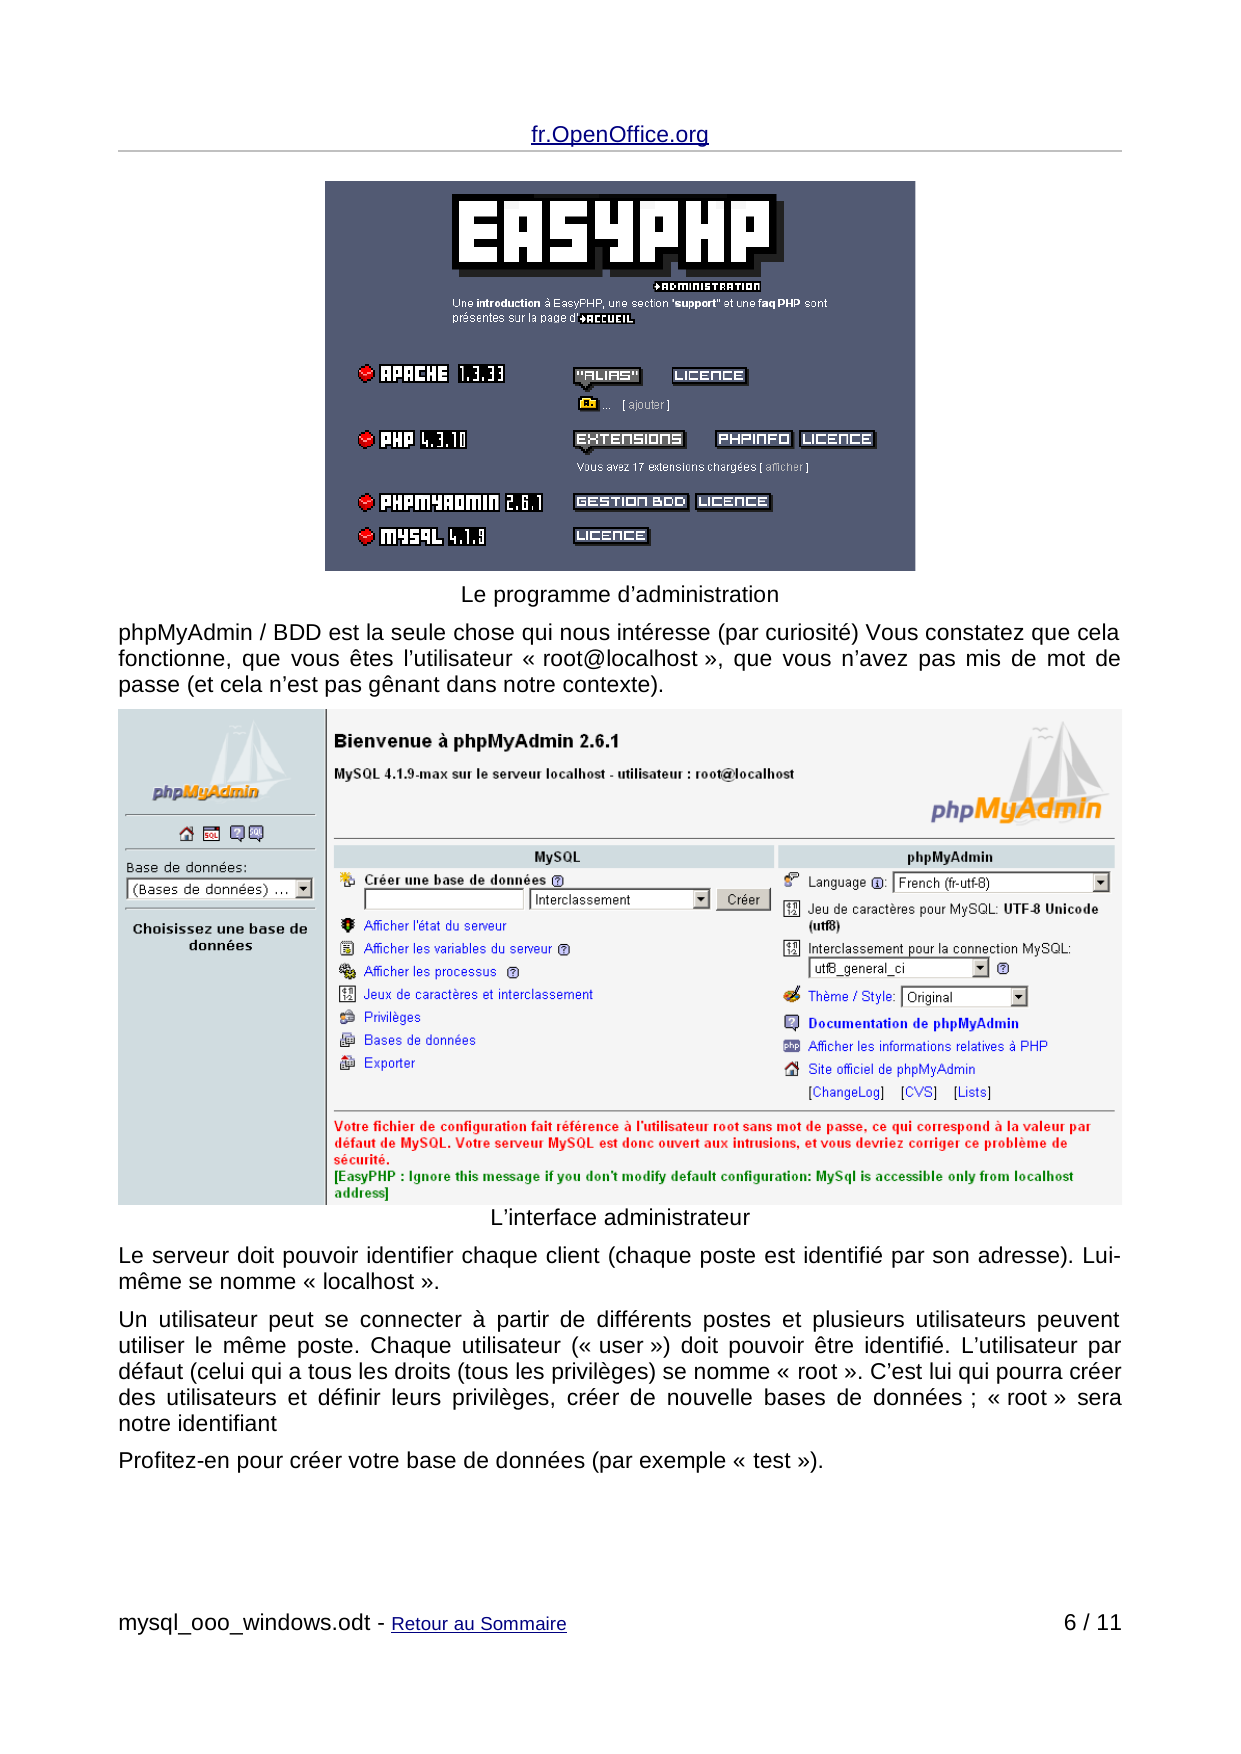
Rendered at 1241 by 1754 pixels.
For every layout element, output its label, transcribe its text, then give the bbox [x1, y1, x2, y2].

text Profitez-en pour créer votre base de données (par exemple « test »). [118, 1448, 1122, 1474]
text phpMyAdmin / BDD est la seule chose qui nous intéresse (par curiosité) Vous constatez que cela fonctionne, que vous êtes l’utilisateur « root@localhost », que vous n’avez pas mis de mot de passe (et cela n’est pas gênant dans notre contexte). [118, 620, 1122, 698]
text L’interface administrateur [118, 1205, 1122, 1230]
text Le serveur doit pouvoir identifier chaque client (chaque poste est identifié par son adresse). Lui-même se nomme « localhost ». [118, 1242, 1122, 1294]
picture [118, 709, 1123, 1205]
text Un utilisateur peut se connecter à partir de différents postes et plusieurs utilisateurs peuvent utiliser le même poste. Chaque utilisateur (« user ») doit pouvoir être identifié. L’utilisateur par défaut (celui qui a tous les droits (tous les privilèges) se nomme « root ». C’est lui qui pourra créer des utilisateurs et définir leurs privilèges, créer de nouvelle bases de données ; « root » sera notre identifiant [118, 1306, 1122, 1436]
picture [325, 181, 916, 571]
text Le programme d’administration [118, 582, 1122, 608]
